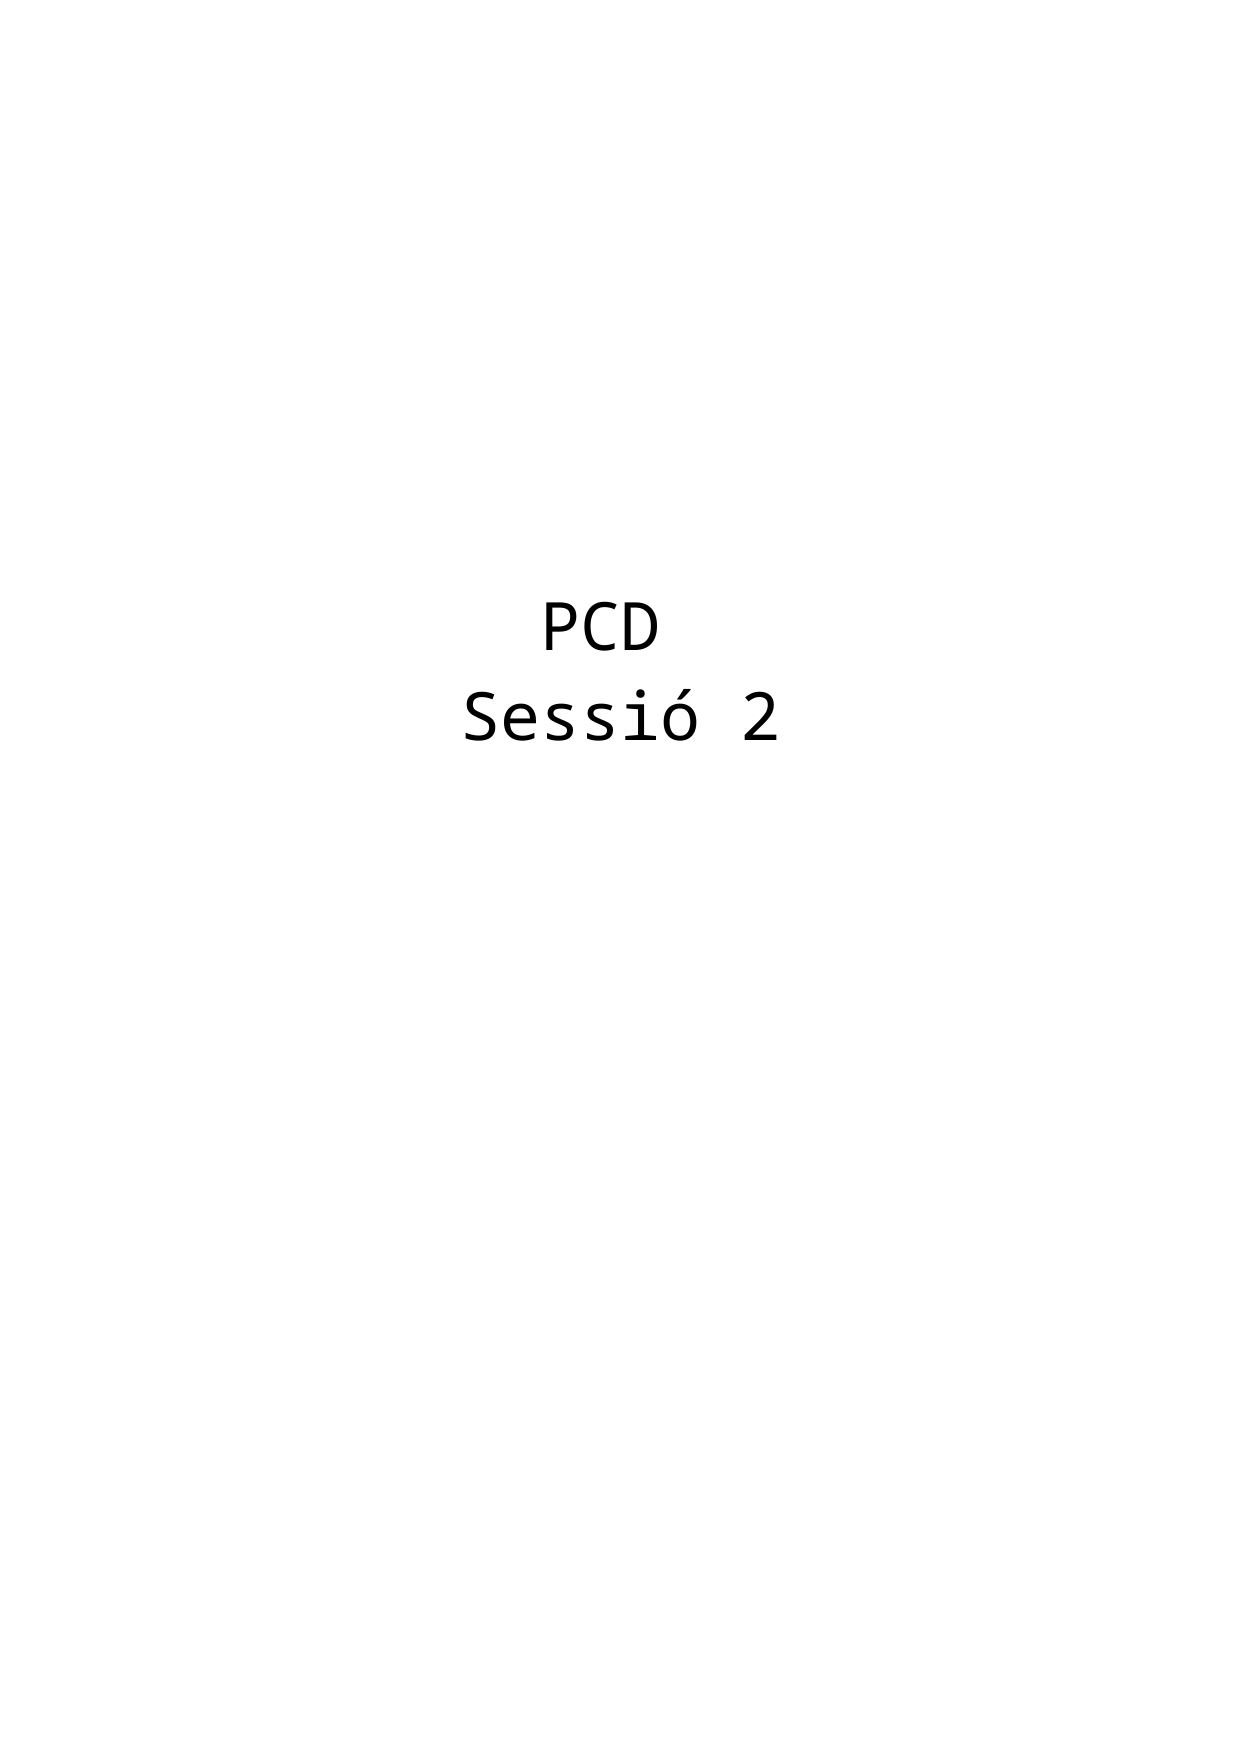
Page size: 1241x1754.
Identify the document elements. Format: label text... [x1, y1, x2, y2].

text Sessió 2 [118, 669, 1122, 760]
text PCD [118, 579, 1122, 669]
